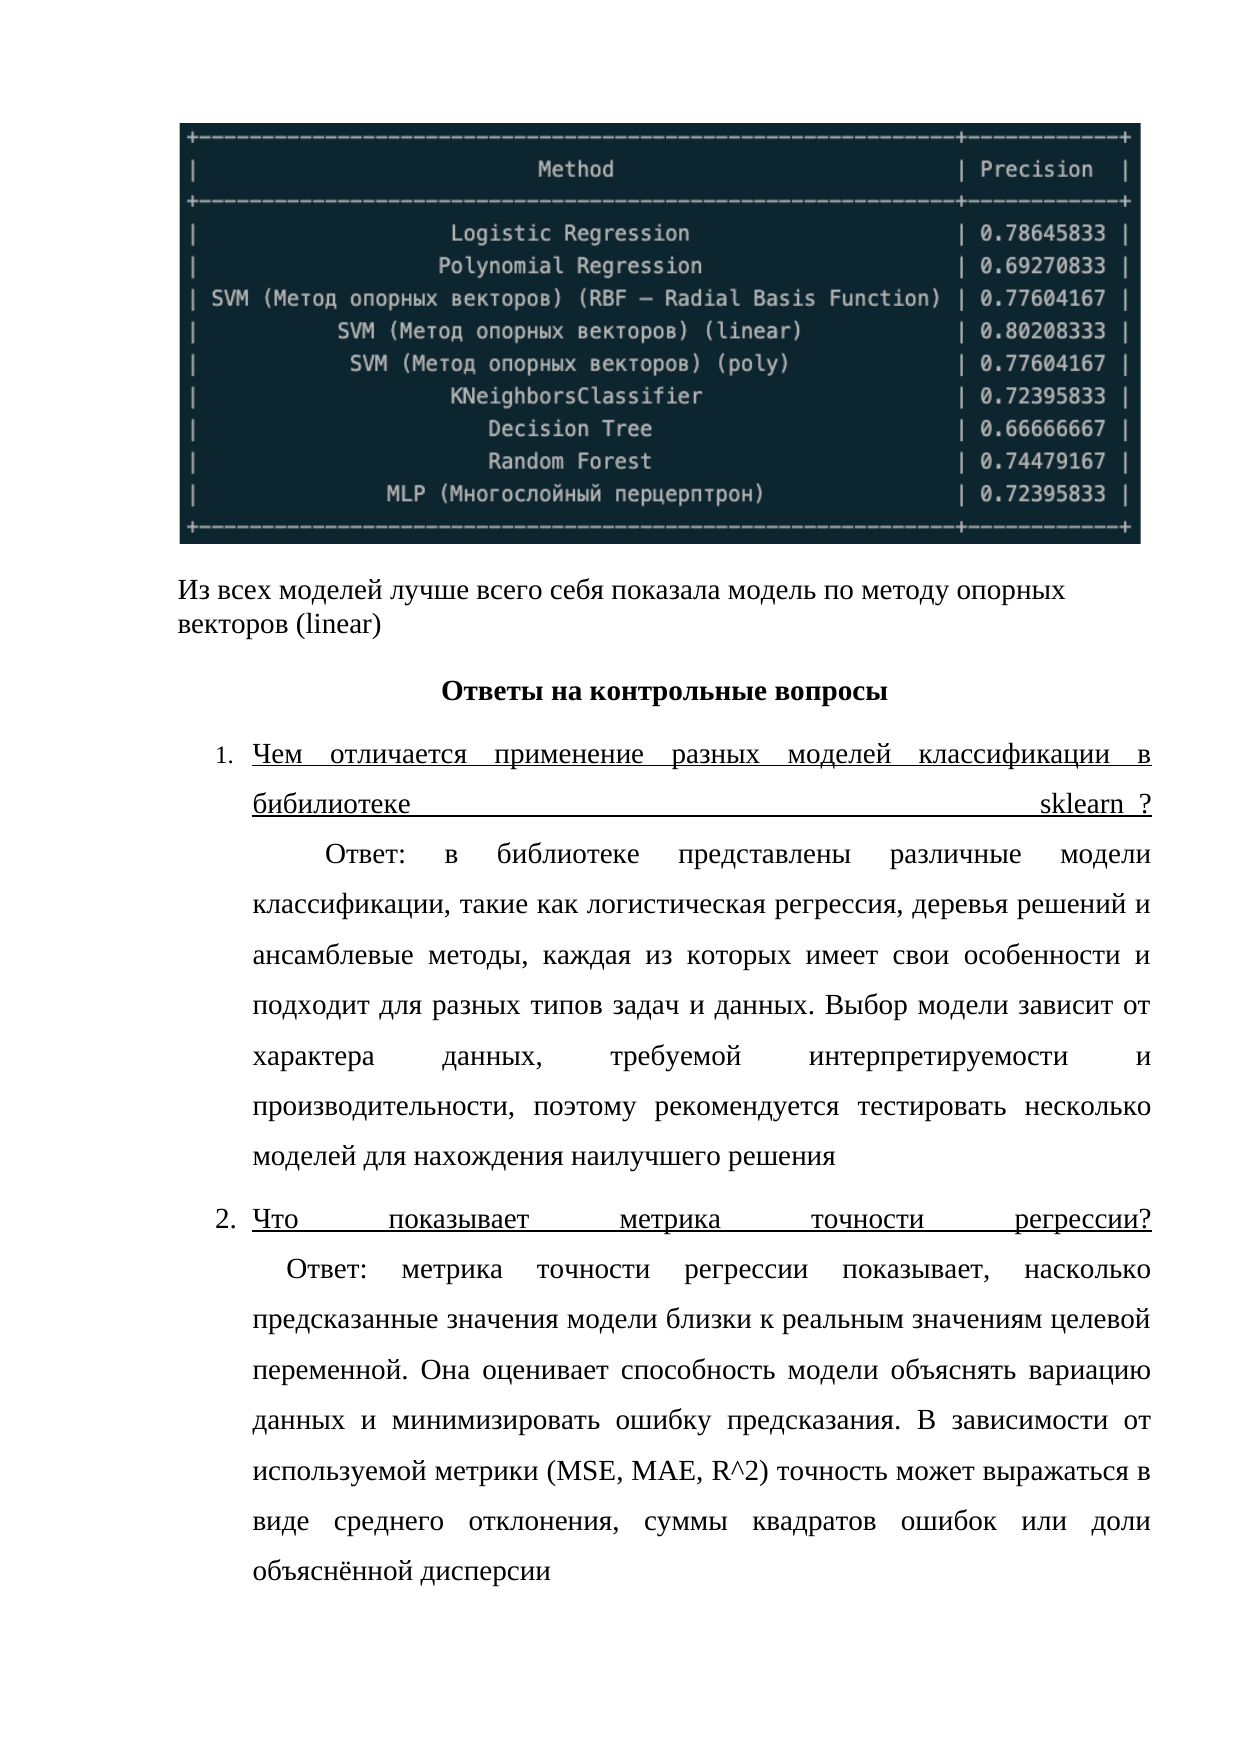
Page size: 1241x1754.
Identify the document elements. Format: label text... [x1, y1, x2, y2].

text Ответы на контрольные вопросы [177, 673, 1152, 706]
list Что показывает метрика точности регрессии? Ответ: метрика точности регрессии показывает, насколько предсказанные значения модели близки к реальным значениям целевой переменной. Она оценивает способность модели объяснять вариацию данных и минимизировать ошибку предсказания. В зависимости от используемой метрики (MSE, MAE, R^2) точность может выражаться в виде среднего отклонения, суммы квадратов ошибок или доли объяснённой дисперсии [215, 1201, 1152, 1587]
list Чем отличается применение разных моделей классификации в бибилиотеке _sklearn_? Ответ: в библиотеке представлены различные модели классификации, такие как логистическая регрессия, деревья решений и ансамблевые методы, каждая из которых имеет свои особенности и подходит для разных типов задач и данных. Выбор модели зависит от характера данных, требуемой интерпретируемости и производительности, поэтому рекомендуется тестировать несколько моделей для нахождения наилучшего решения [215, 736, 1152, 1172]
text Из всех моделей лучше всего себя показала модель по методу опорных векторов (linear) [177, 572, 1152, 639]
picture [179, 123, 1141, 544]
